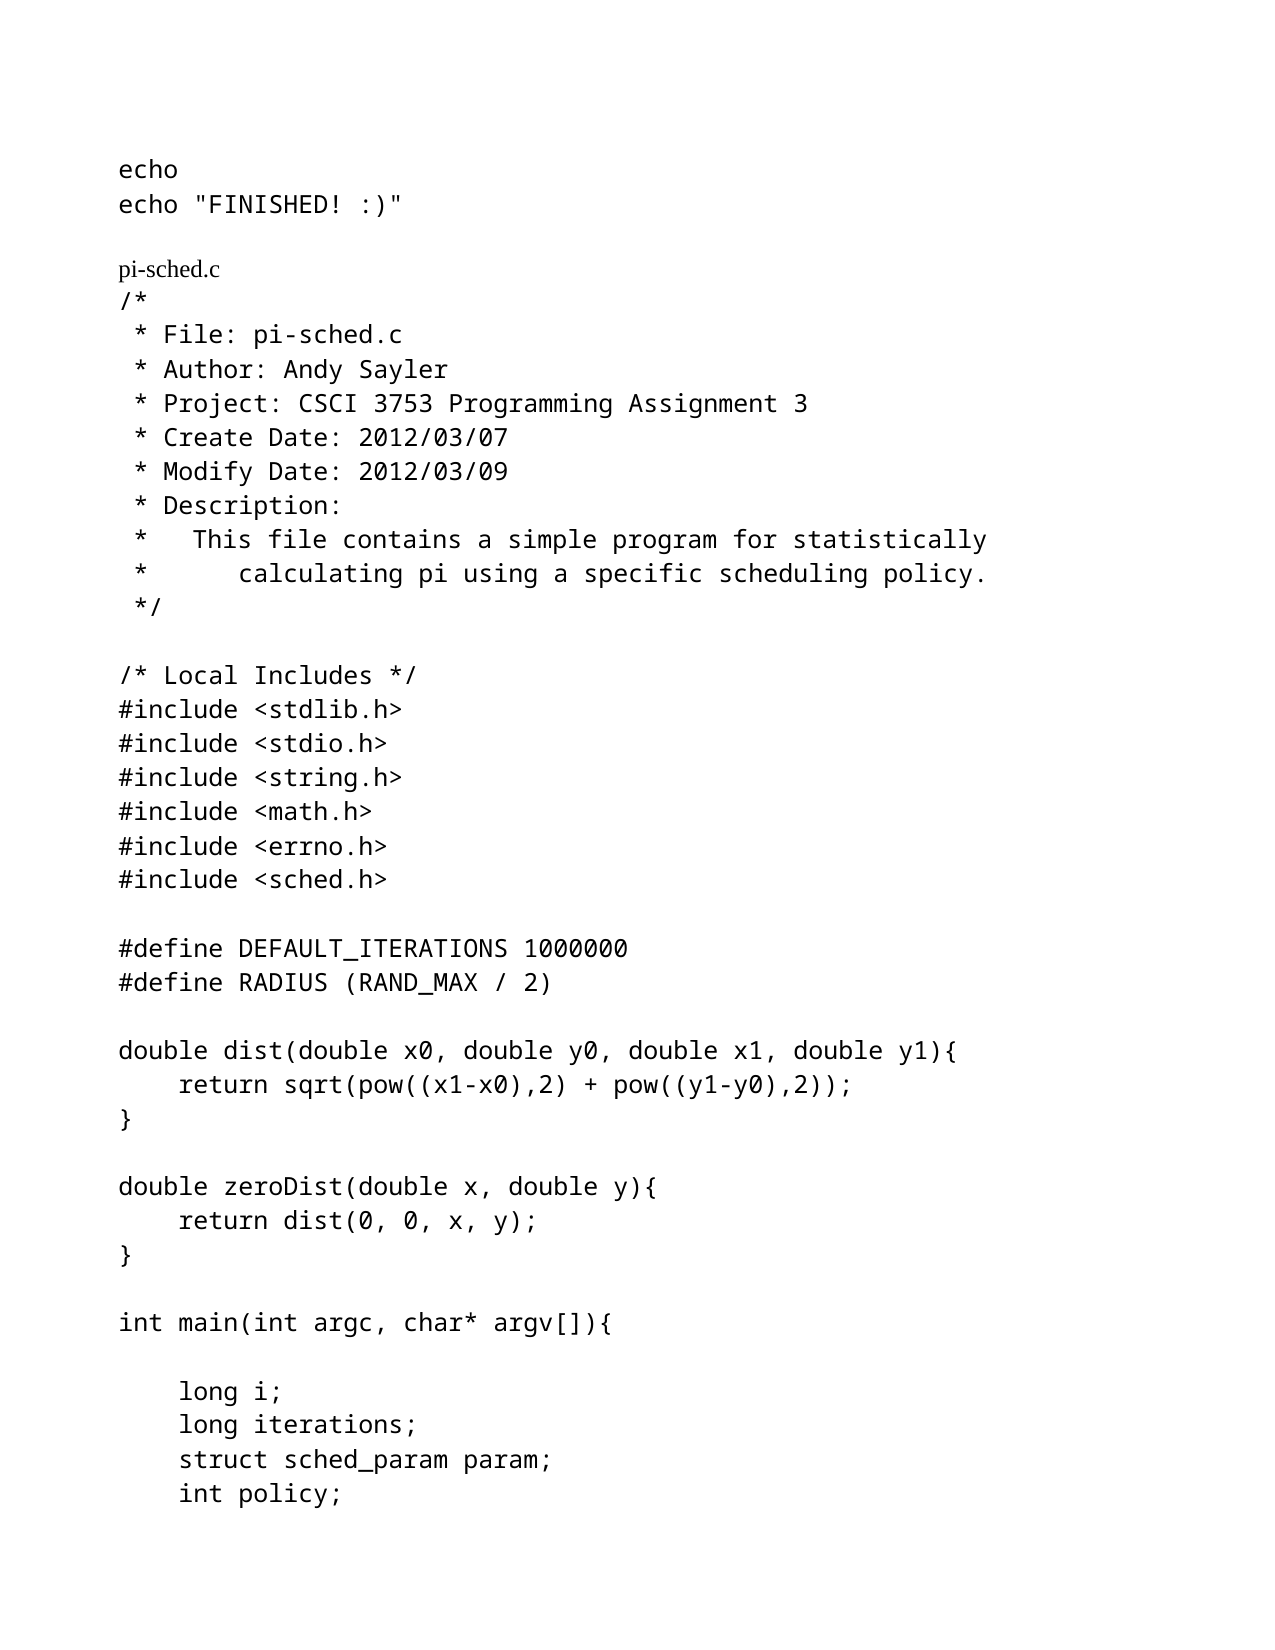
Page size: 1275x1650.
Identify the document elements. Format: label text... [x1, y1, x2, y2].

text /* Local Includes */ [118, 658, 1157, 692]
text * Description: [118, 487, 1157, 522]
text } [118, 1237, 1157, 1271]
text #include <errno.h> [118, 828, 1157, 862]
text #define DEFAULT_ITERATIONS 1000000 [118, 930, 1157, 964]
text * Project: CSCI 3753 Programming Assignment 3 [118, 385, 1157, 419]
text return sqrt(pow((x1-x0),2) + pow((y1-y0),2)); [118, 1067, 1157, 1101]
text * calculating pi using a specific scheduling policy. [118, 556, 1157, 590]
text * Create Date: 2012/03/07 [118, 419, 1157, 453]
text * Modify Date: 2012/03/09 [118, 453, 1157, 487]
text #include <math.h> [118, 794, 1157, 828]
text #include <stdlib.h> [118, 692, 1157, 726]
text */ [118, 590, 1157, 624]
text * Author: Andy Sayler [118, 351, 1157, 385]
text int policy; [118, 1475, 1157, 1509]
text double zeroDist(double x, double y){ [118, 1169, 1157, 1203]
text #include <stdio.h> [118, 726, 1157, 760]
text #include <sched.h> [118, 862, 1157, 896]
text #include <string.h> [118, 760, 1157, 794]
text /* [118, 283, 1157, 317]
text pi-sched.c [118, 254, 1157, 283]
text return dist(0, 0, x, y); [118, 1203, 1157, 1237]
text double dist(double x0, double y0, double x1, double y1){ [118, 1032, 1157, 1067]
text #define RADIUS (RAND_MAX / 2) [118, 964, 1157, 998]
text echo "FINISHED! :)" [118, 186, 1157, 220]
text * File: pi-sched.c [118, 317, 1157, 351]
text } [118, 1101, 1157, 1135]
text int main(int argc, char* argv[]){ [118, 1305, 1157, 1339]
text long iterations; [118, 1407, 1157, 1441]
text struct sched_param param; [118, 1441, 1157, 1475]
text echo [118, 152, 1157, 186]
text long i; [118, 1373, 1157, 1407]
text * This file contains a simple program for statistically [118, 522, 1157, 556]
